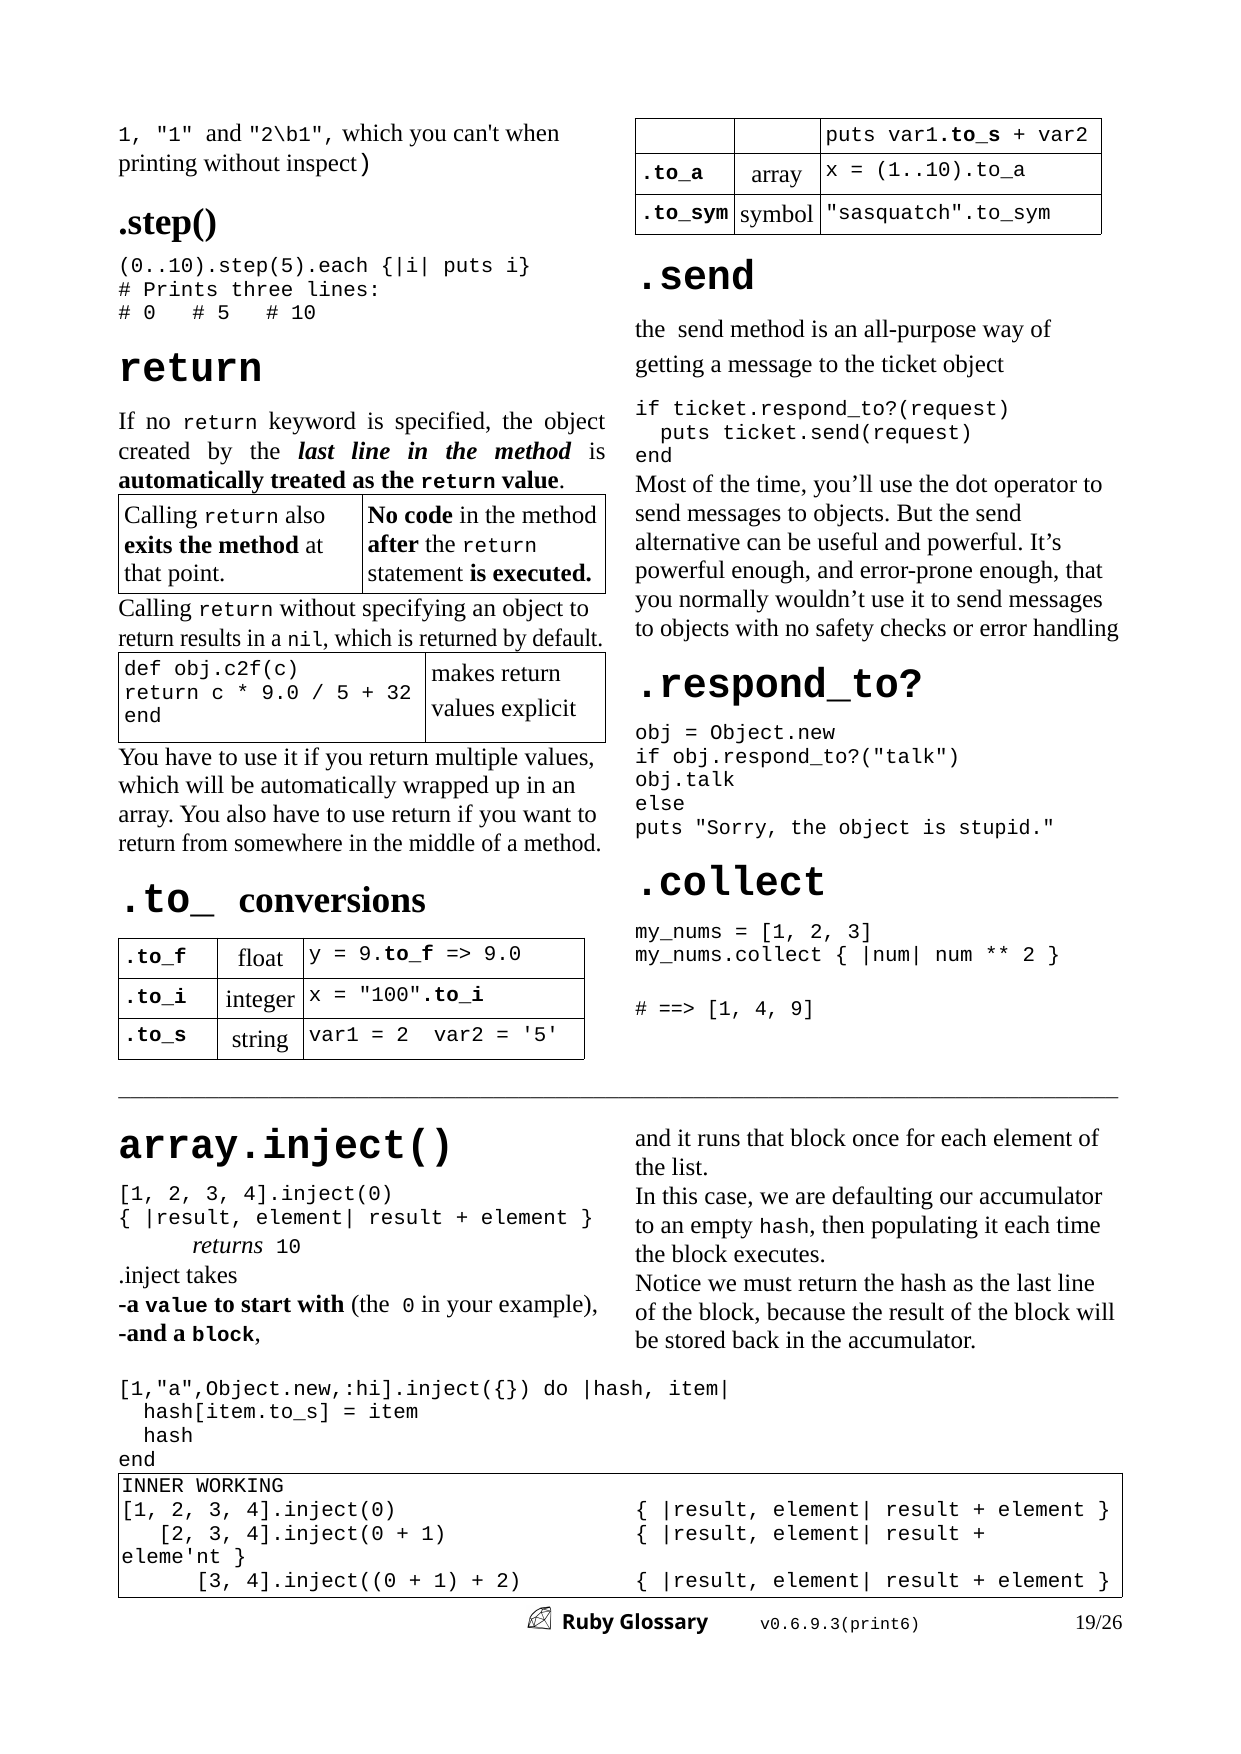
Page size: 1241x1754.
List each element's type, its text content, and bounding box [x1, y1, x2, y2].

text hash [118, 1425, 1122, 1449]
text end [635, 445, 1122, 469]
table_cell string [218, 1019, 303, 1058]
subtitle .send [635, 255, 1122, 302]
text [1,"a",Object.new,:hi].inject({}) do |hash, item| [118, 1378, 1122, 1402]
subtitle .to_ conversions [118, 878, 605, 925]
table_header def obj.c2f(c) return c * 9.0 / 5 + 32 end [119, 653, 425, 742]
table_cell symbol [735, 195, 820, 234]
text Most of the time, you’ll use the dot operator to send messages to objects. But the send alternative can be useful and powerful. It’s powerful enough, and error-prone enough, that you normally wouldn’t use it to send messages to objects with no safety checks or error handling [635, 469, 1122, 642]
table_cell x = "100".to_i [304, 979, 584, 1018]
table_header .to_f [119, 939, 217, 978]
subtitle .collect [635, 861, 1122, 908]
table_cell .to_sym [636, 195, 734, 234]
table_header float [218, 939, 303, 978]
table_cell .to_s [119, 1019, 217, 1058]
text You have to use it if you return multiple values, which will be automatically wrapped up in an array. You also have to use return if you want to return from somewhere in the middle of a method. [118, 743, 605, 857]
text ________________________________________________________________________________ [118, 1079, 1122, 1103]
text puts "Sorry, the object is stupid." [635, 817, 1122, 840]
text .inject takes [118, 1260, 605, 1289]
text the send method is an all-purpose way of getting a message to the ticket object [635, 314, 1122, 378]
text # 0 # 5 # 10 [118, 302, 605, 326]
text [3, 4].inject((0 + 1) + 2) { |result, element| result + element } [119, 1567, 1122, 1597]
table_header Calling return also exits the method at that point. [119, 495, 362, 593]
table_cell x = (1..10).to_a [821, 154, 1101, 194]
table_cell puts var1.to_s + var2 [821, 119, 1101, 153]
table_cell integer [218, 979, 303, 1018]
subtitle return [118, 347, 605, 394]
subtitle array.inject() [118, 1123, 605, 1171]
text puts ticket.send(request) [635, 422, 1122, 445]
text (0..10).step(5).each {|i| puts i} [118, 255, 605, 279]
text my_nums = [1, 2, 3] [635, 921, 1122, 944]
table_cell array [735, 154, 820, 194]
text Calling return without specifying an object to return results in a nil, which is returned by default. [118, 594, 605, 652]
text [1, 2, 3, 4].inject(0) { |result, element| result + element } [119, 1496, 1122, 1520]
text [2, 3, 4].inject(0 + 1) { |result, element| result + eleme'nt } [119, 1520, 1122, 1567]
text In this case, we are defaulting our accumulator to an empty hash, then populating it each time the block executes. [635, 1181, 1122, 1268]
text obj = Object.new [635, 722, 1122, 746]
table_cell .to_i [119, 979, 217, 1018]
text INNER WORKING [119, 1474, 1122, 1496]
text Notice we must return the hash as the last line of the block, because the result of the block will be stored back in the accumulator. [635, 1268, 1122, 1354]
text hash[item.to_s] = item [118, 1402, 1122, 1425]
subtitle .respond_to? [635, 662, 1122, 709]
table_cell [636, 119, 734, 153]
text If no return keyword is specified, the object created by the last line in the method is automatically treated as the return value. [118, 406, 605, 494]
text and it runs that block once for each element of the list. [635, 1123, 1122, 1181]
text # ==> [1, 4, 9] [635, 998, 1122, 1021]
table_cell var1 = 2 var2 = '5' [304, 1019, 584, 1058]
text returns 10 [118, 1230, 605, 1260]
text { |result, element| result + element } [118, 1207, 605, 1230]
text end [118, 1449, 1122, 1472]
picture [525, 1605, 552, 1630]
table_cell .to_a [636, 154, 734, 194]
table_cell [735, 119, 820, 153]
table_header y = 9.to_f => 9.0 [304, 939, 584, 978]
text obj.talk [635, 769, 1122, 793]
text my_nums.collect { |num| num ** 2 } [635, 944, 1122, 968]
text 1, "1" and "2\b1", which you can't when printing without inspect) [118, 118, 605, 178]
table_header No code in the method after the return statement is executed. [363, 495, 605, 593]
text [1, 2, 3, 4].inject(0) [118, 1183, 605, 1207]
text if obj.respond_to?("talk") [635, 746, 1122, 769]
table_cell "sasquatch".to_sym [821, 195, 1101, 234]
text if ticket.respond_to?(request) [635, 398, 1122, 422]
text # Prints three lines: [118, 279, 605, 302]
text else [635, 793, 1122, 817]
text -a value to start with (the 0 in your example), -and a block, [118, 1289, 605, 1348]
subtitle .step() [118, 199, 605, 242]
table_header makes return values explicit [426, 653, 605, 742]
